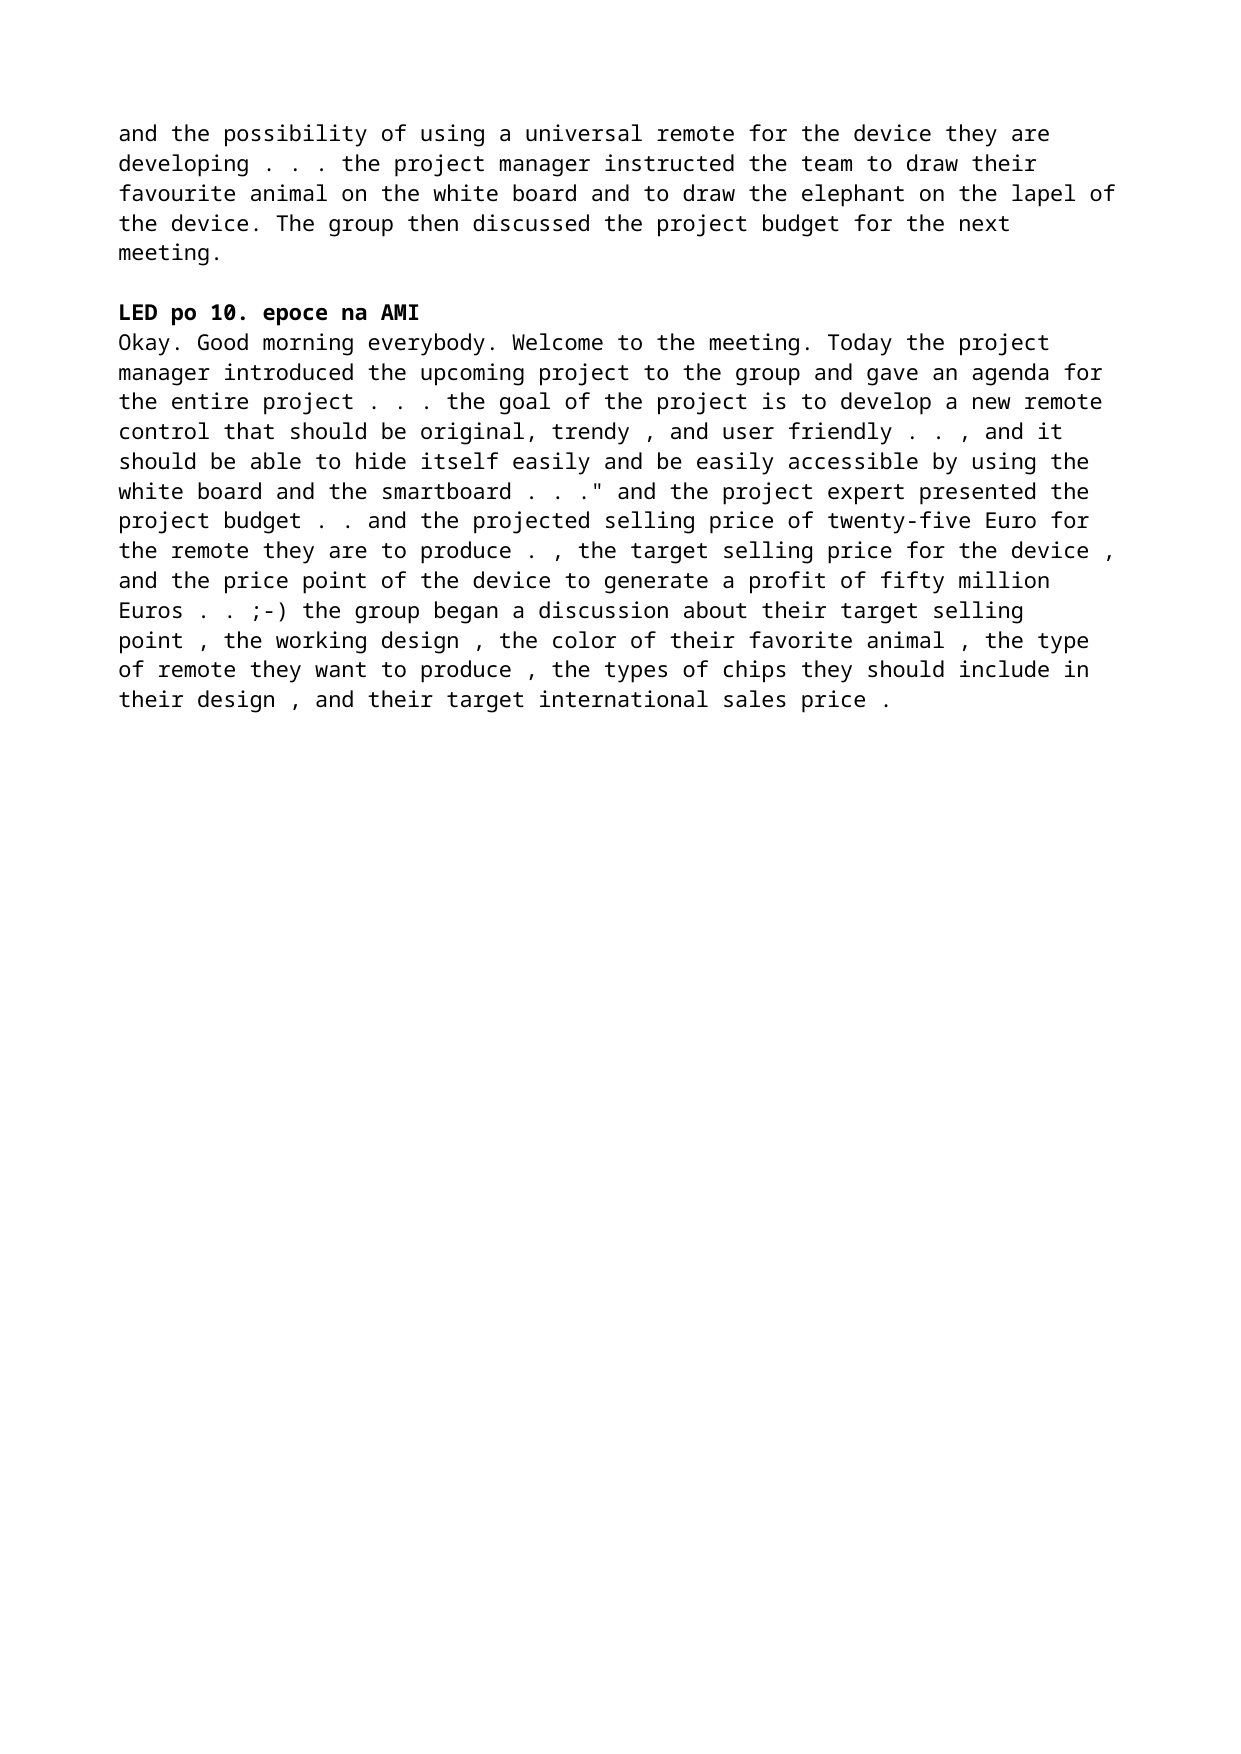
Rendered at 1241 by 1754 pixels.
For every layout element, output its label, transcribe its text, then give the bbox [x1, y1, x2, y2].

text Okay. Good morning everybody. Welcome to the meeting. Today the project manager introduced the upcoming project to the group and gave an agenda for the entire project . . . the goal of the project is to develop a new remote control that should be original, trendy , and user friendly . . , and it should be able to hide itself easily and be easily accessible by using the white board and the smartboard . . ." and the project expert presented the project budget . . and the projected selling price of twenty-five Euro for the remote they are to produce . , the target selling price for the device , and the price point of the device to generate a profit of fifty million Euros . . ;-) the group began a discussion about their target selling point , the working design , the color of their favorite animal , the type of remote they want to produce , the types of chips they should include in their design , and their target international sales price . [118, 327, 1122, 714]
text LED po 10. epoce na AMI [118, 297, 1122, 327]
text and the possibility of using a universal remote for the device they are developing . . . the project manager instructed the team to draw their favourite animal on the white board and to draw the elephant on the lapel of the device. The group then discussed the project budget for the next meeting. [118, 118, 1122, 267]
